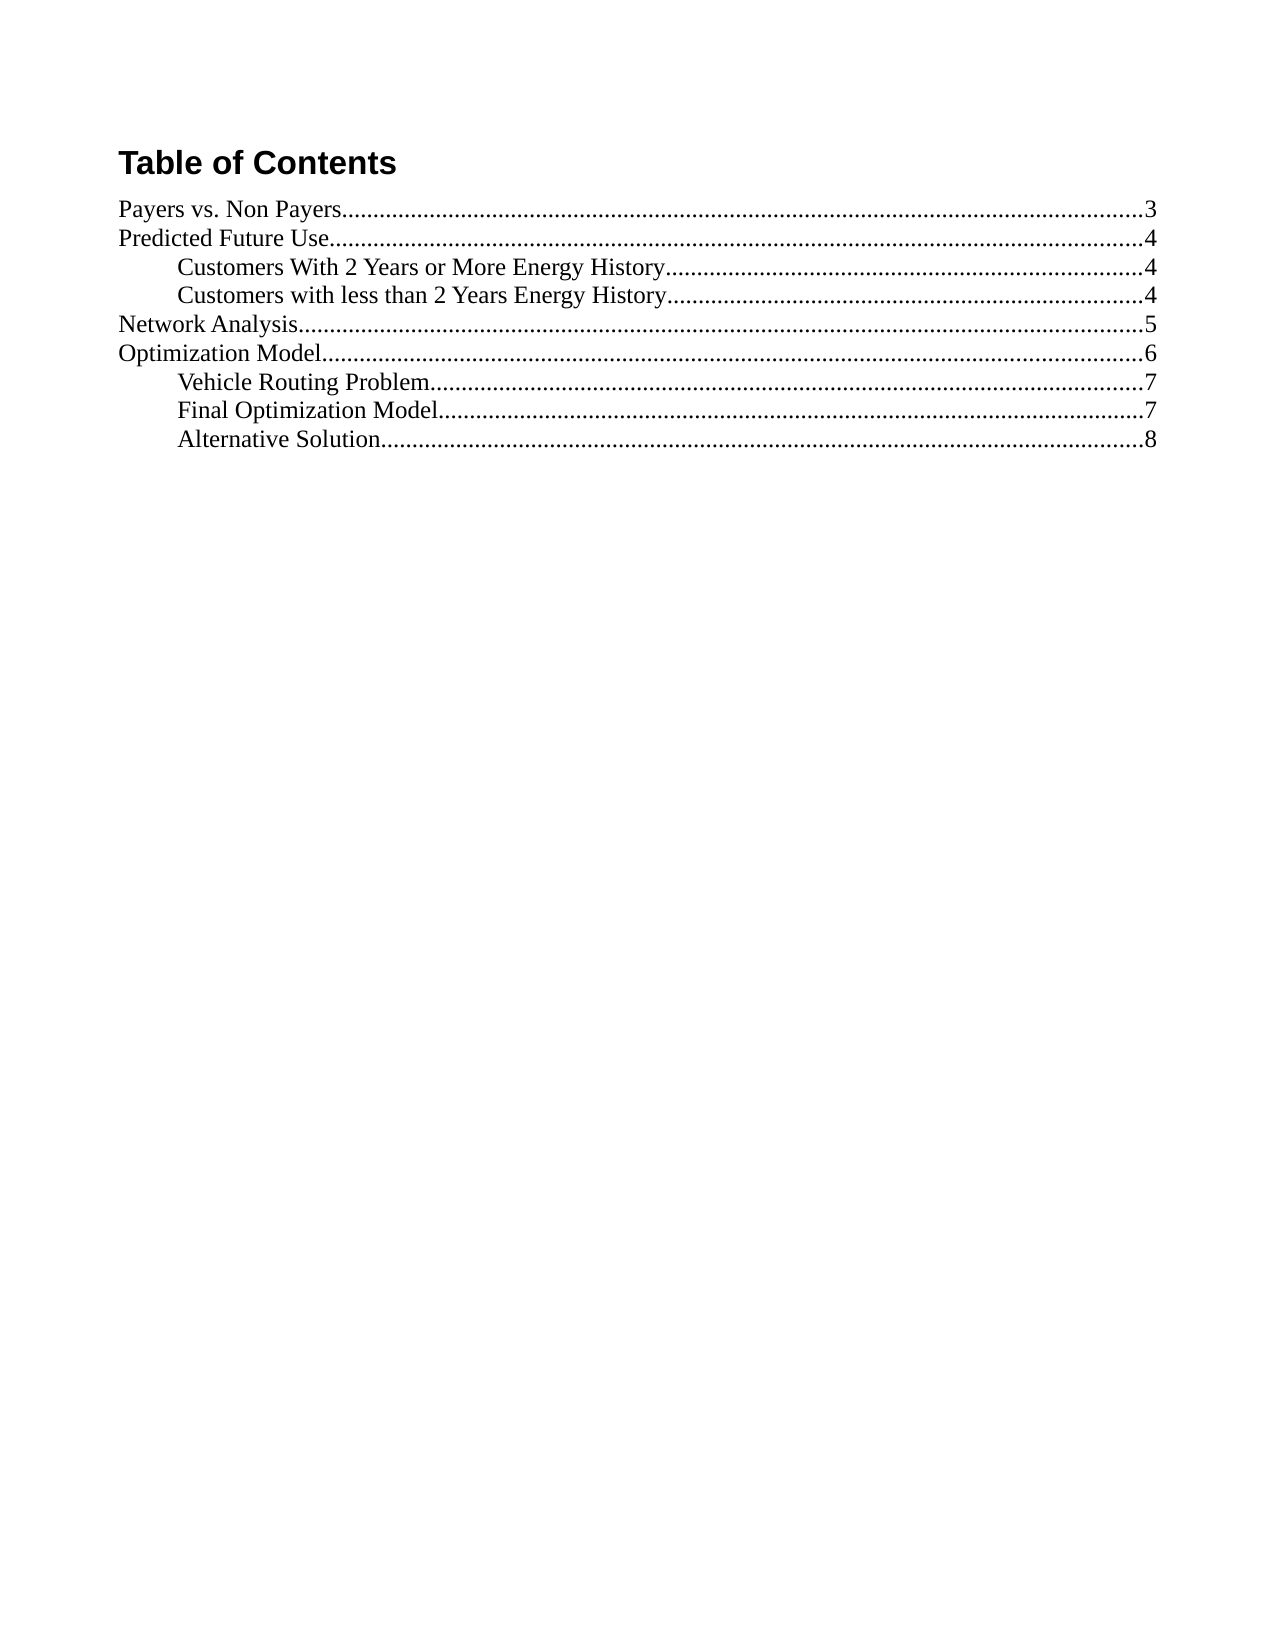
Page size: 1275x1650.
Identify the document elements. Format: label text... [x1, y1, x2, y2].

text Final Optimization Model 7 [177, 395, 1157, 424]
text Vehicle Routing Problem 7 [177, 367, 1157, 395]
text Customers with less than 2 Years Energy History 4 [177, 280, 1157, 309]
text Customers With 2 Years or More Energy History 4 [177, 252, 1157, 280]
text Payers vs. Non Payers 3 [118, 194, 1157, 223]
subtitle Table of Contents [118, 143, 1157, 182]
text Network Analysis 5 [118, 309, 1157, 338]
text Alternative Solution 8 [177, 424, 1157, 453]
text Optimization Model 6 [118, 338, 1157, 367]
text Predicted Future Use 4 [118, 223, 1157, 252]
